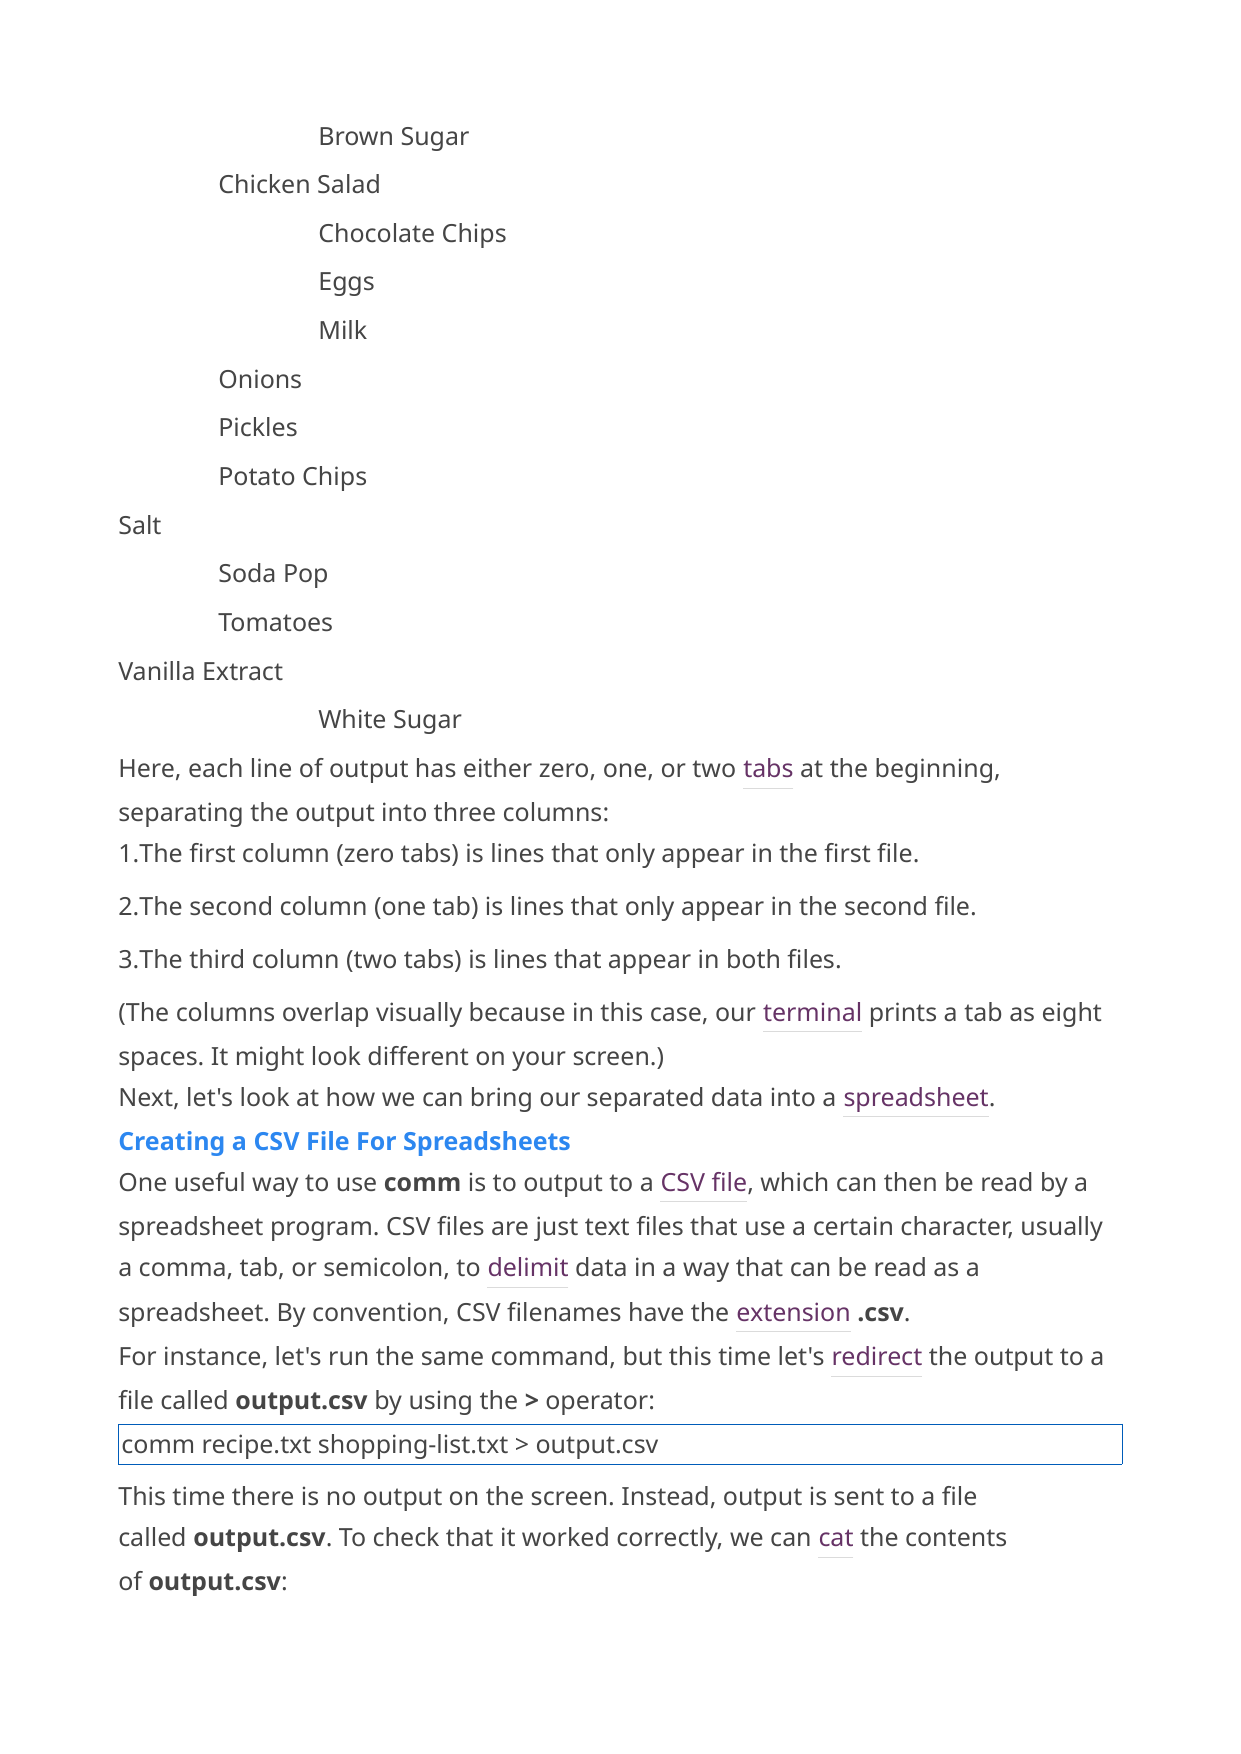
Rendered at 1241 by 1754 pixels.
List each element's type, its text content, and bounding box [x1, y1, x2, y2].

text Eggs [118, 264, 1122, 298]
text This time there is no output on the screen. Instead, output is sent to a file called output.csv. To check that it worked correctly, we can cat the contents of output.csv: [118, 1478, 1122, 1598]
text Vanilla Extract [118, 653, 1122, 687]
text Onions [118, 361, 1122, 395]
text Creating a CSV File For Spreadsheets [118, 1124, 1122, 1158]
text Next, let's look at how we can bring our separated data into a spreadsheet. [118, 1079, 1122, 1116]
text Chicken Salad [118, 167, 1122, 201]
text Soda Pop [118, 556, 1122, 590]
text (The columns overlap visually because in this case, our terminal prints a tab as eight spaces. It might look different on your screen.) [118, 994, 1122, 1072]
list The second column (one tab) is lines that only appear in the second file. [118, 888, 1122, 922]
text Milk [118, 313, 1122, 347]
text White Sugar [118, 702, 1122, 736]
list The third column (two tabs) is lines that appear in both files. [118, 941, 1122, 976]
text Here, each line of output has either zero, one, or two tabs at the beginning, separating the output into three columns: [118, 751, 1122, 828]
text For instance, let's run the same command, but this time let's redirect the output to a file called output.csv by using the > operator: [118, 1339, 1122, 1417]
text Salt [118, 507, 1122, 541]
text Pickles [118, 410, 1122, 444]
text Brown Sugar [118, 118, 1122, 152]
text One useful way to use comm is to output to a CSV file, which can then be read by a spreadsheet program. CSV files are just text files that use a certain character, usually a comma, tab, or semicolon, to delimit data in a way that can be read as a spreadsheet. By convention, CSV filenames have the extension .csv. [118, 1164, 1122, 1331]
text Chocolate Chips [118, 215, 1122, 249]
list The first column (zero tabs) is lines that only appear in the first file. [118, 835, 1122, 869]
text Potato Chips [118, 459, 1122, 493]
text Tomatoes [118, 604, 1122, 639]
text comm recipe.txt shopping-list.txt > output.csv [119, 1425, 1122, 1464]
